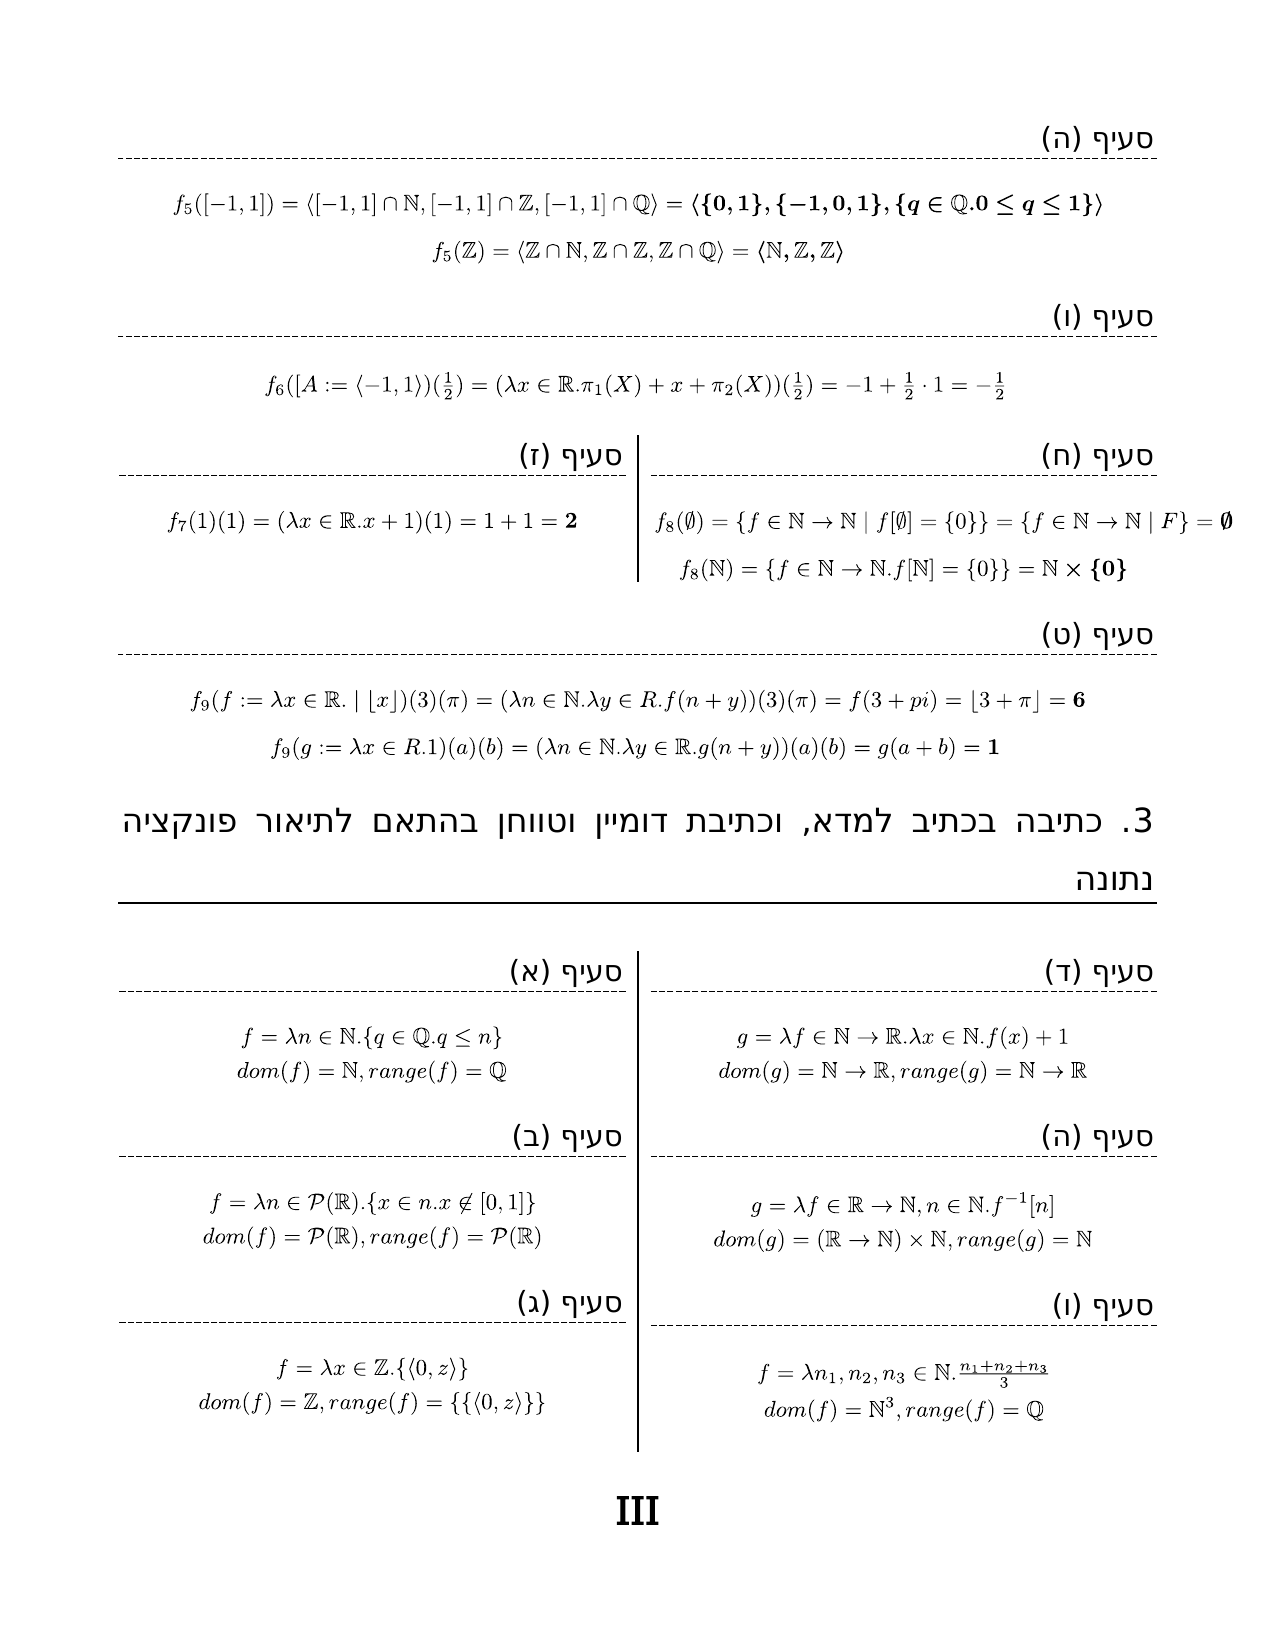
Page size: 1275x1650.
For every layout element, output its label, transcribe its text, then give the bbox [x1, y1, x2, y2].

subtitle סעיף (ח) [649, 436, 1157, 475]
subtitle סעיף (ה) [118, 118, 1157, 158]
subtitle 3. כתיבה בכתיב למדא, וכתיבת דומיין וטווחן בהתאם לתיאור פונקציה נתונה [118, 799, 1157, 902]
subtitle סעיף (ז) [118, 436, 626, 475]
subtitle סעיף (ג) [118, 1282, 626, 1322]
subtitle סעיף (ב) [118, 1117, 626, 1157]
subtitle סעיף (ו) [649, 1285, 1157, 1325]
subtitle סעיף (ו) [118, 297, 1157, 337]
subtitle סעיף (ט) [118, 614, 1157, 654]
subtitle סעיף (א) [118, 951, 626, 991]
subtitle סעיף (ד) [649, 951, 1157, 991]
subtitle סעיף (ה) [649, 1117, 1157, 1157]
